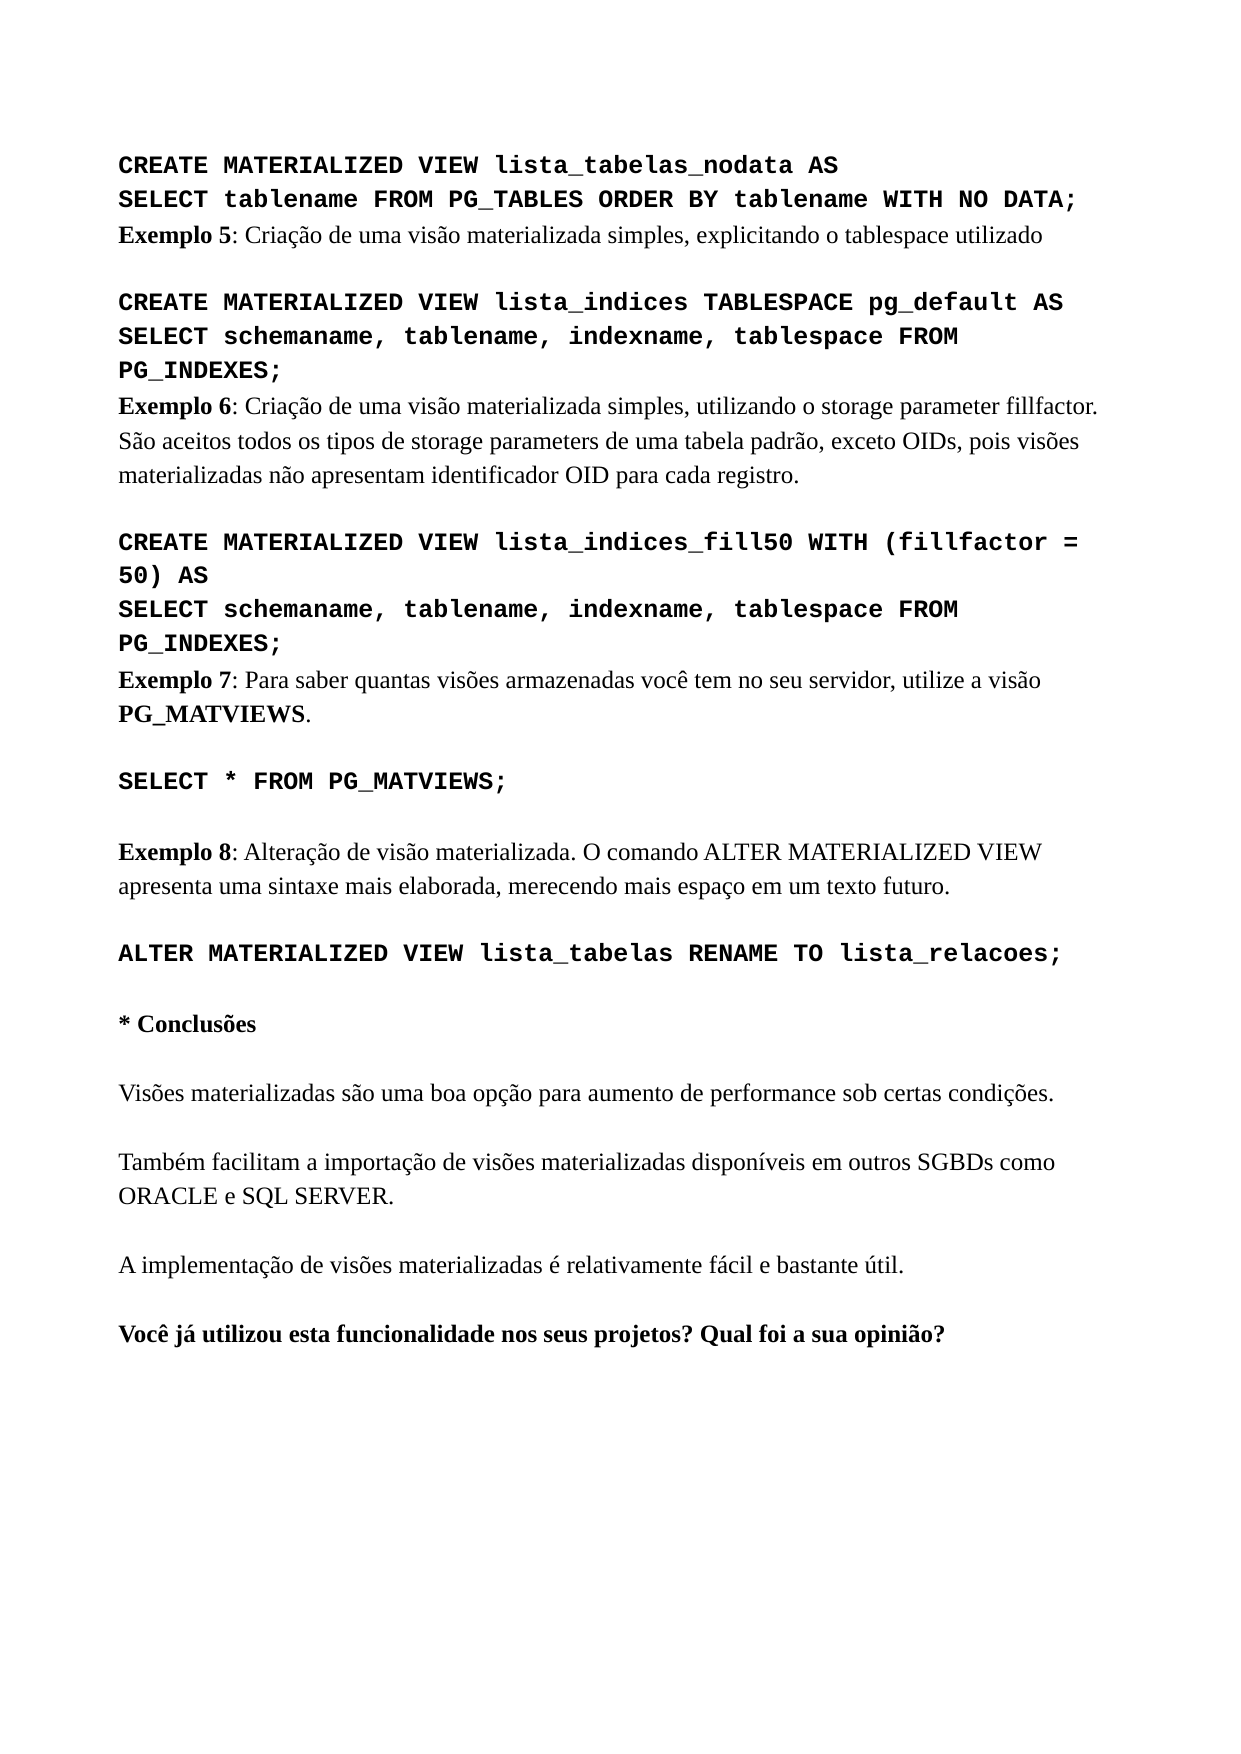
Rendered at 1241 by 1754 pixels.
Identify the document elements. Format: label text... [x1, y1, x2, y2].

text CREATE MATERIALIZED VIEW lista_tabelas_nodata AS SELECT tablename FROM PG_TABLES ORDER BY tablename WITH NO DATA; Exemplo 5: Criação de uma visão materializada simples, explicitando o tablespace utilizado CREATE MATERIALIZED VIEW lista_indices TABLESPACE pg_default AS SELECT schemaname, tablename, indexname, tablespace FROM PG_INDEXES; Exemplo 6: Criação de uma visão materializada simples, utilizando o storage parameter fillfactor. São aceitos todos os tipos de storage parameters de uma tabela padrão, exceto OIDs, pois visões materializadas não apresentam identificador OID para cada registro. CREATE MATERIALIZED VIEW lista_indices_fill50 WITH (fillfactor = 50) AS SELECT schemaname, tablename, indexname, tablespace FROM PG_INDEXES; Exemplo 7: Para saber quantas visões armazenadas você tem no seu servidor, utilize a visão PG_MATVIEWS. SELECT * FROM PG_MATVIEWS; Exemplo 8: Alteração de visão materializada. O comando ALTER MATERIALIZED VIEW apresenta uma sintaxe mais elaborada, merecendo mais espaço em um texto futuro. ALTER MATERIALIZED VIEW lista_tabelas RENAME TO lista_relacoes; * Conclusões Visões materializadas são uma boa opção para aumento de performance sob certas condições. Também facilitam a importação de visões materializadas disponíveis em outros SGBDs como ORACLE e SQL SERVER. A implementação de visões materializadas é relativamente fácil e bastante útil. Você já utilizou esta funcionalidade nos seus projetos? Qual foi a sua opinião? [118, 118, 1122, 1348]
